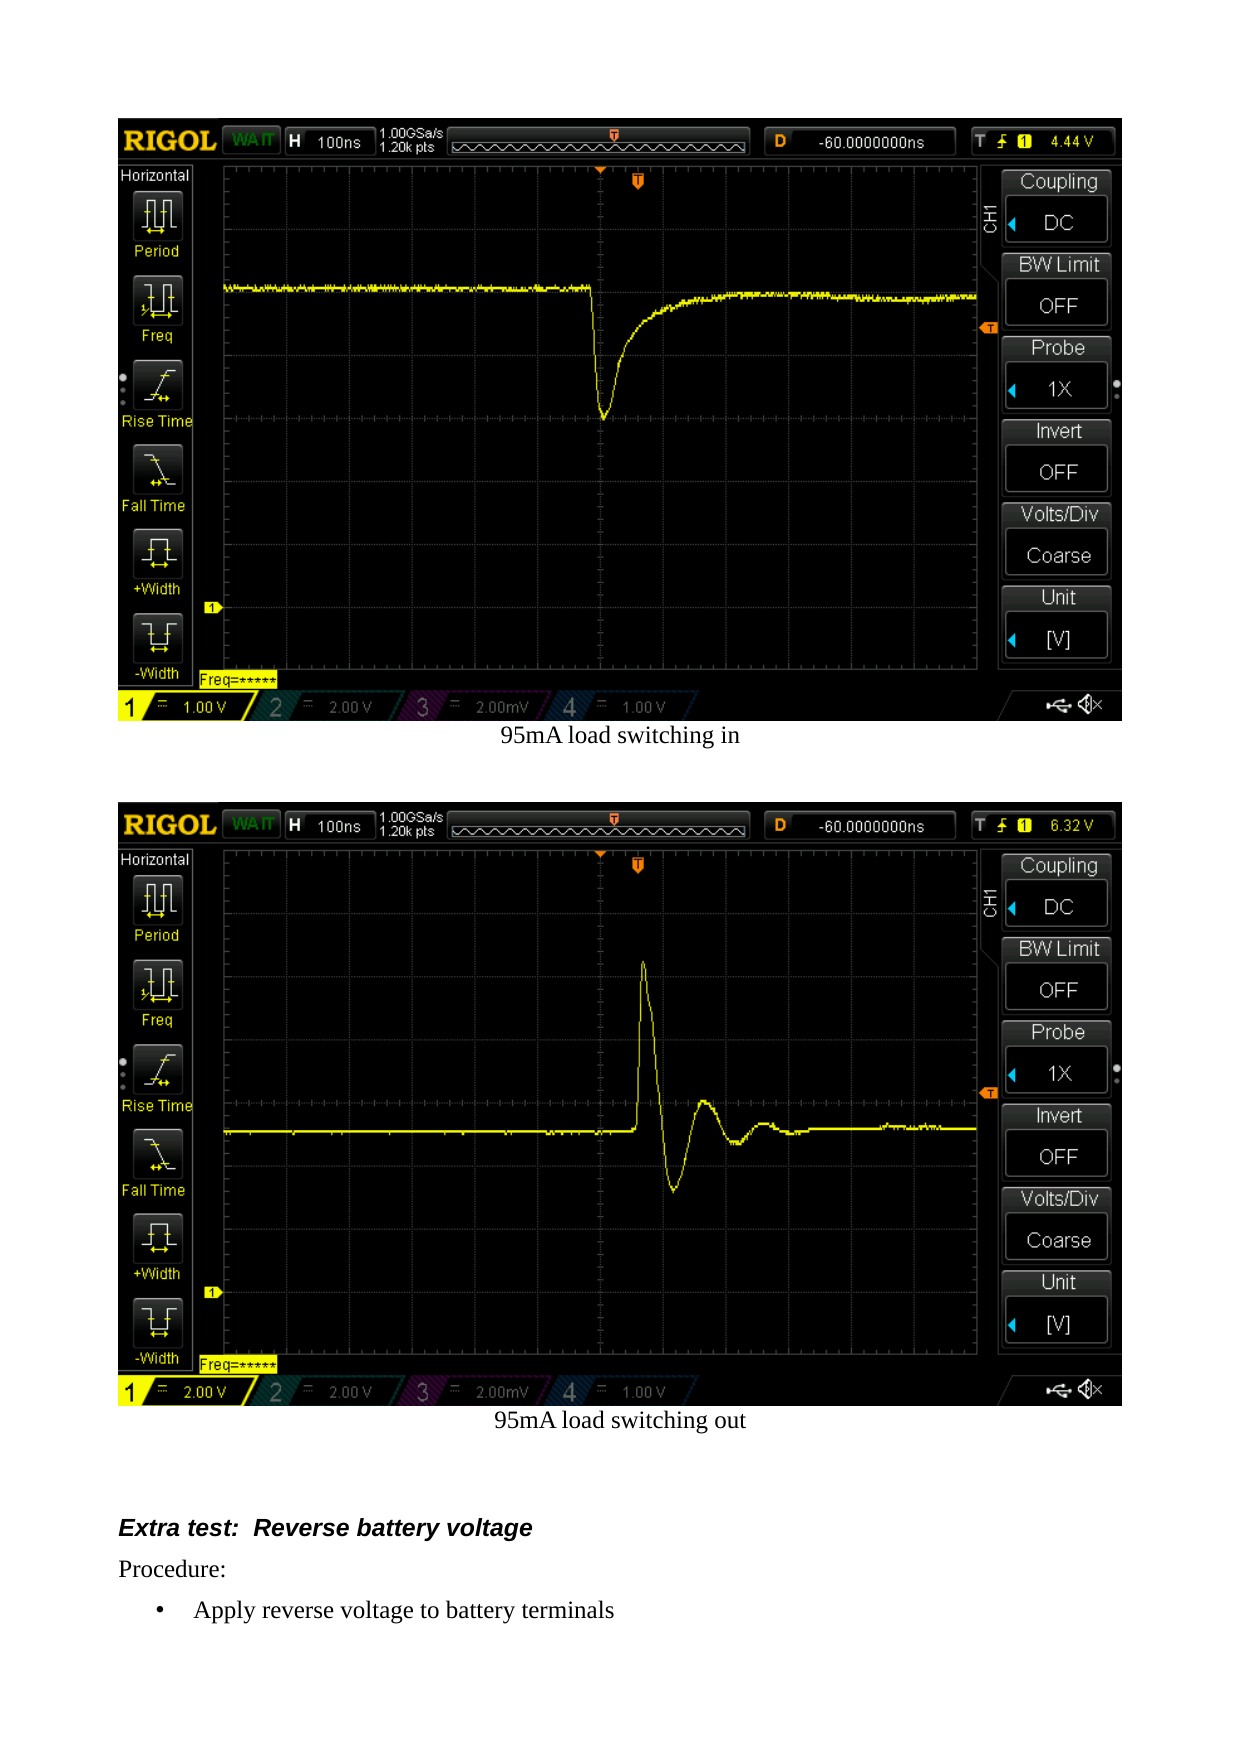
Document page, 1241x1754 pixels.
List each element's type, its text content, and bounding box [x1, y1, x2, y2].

list Apply reverse voltage to battery terminals [156, 1595, 1122, 1624]
text 95mA load switching out [118, 1406, 1122, 1434]
text Procedure: [118, 1554, 1122, 1582]
text 95mA load switching in [118, 721, 1122, 749]
subtitle Extra test: Reverse battery voltage [118, 1513, 1122, 1541]
